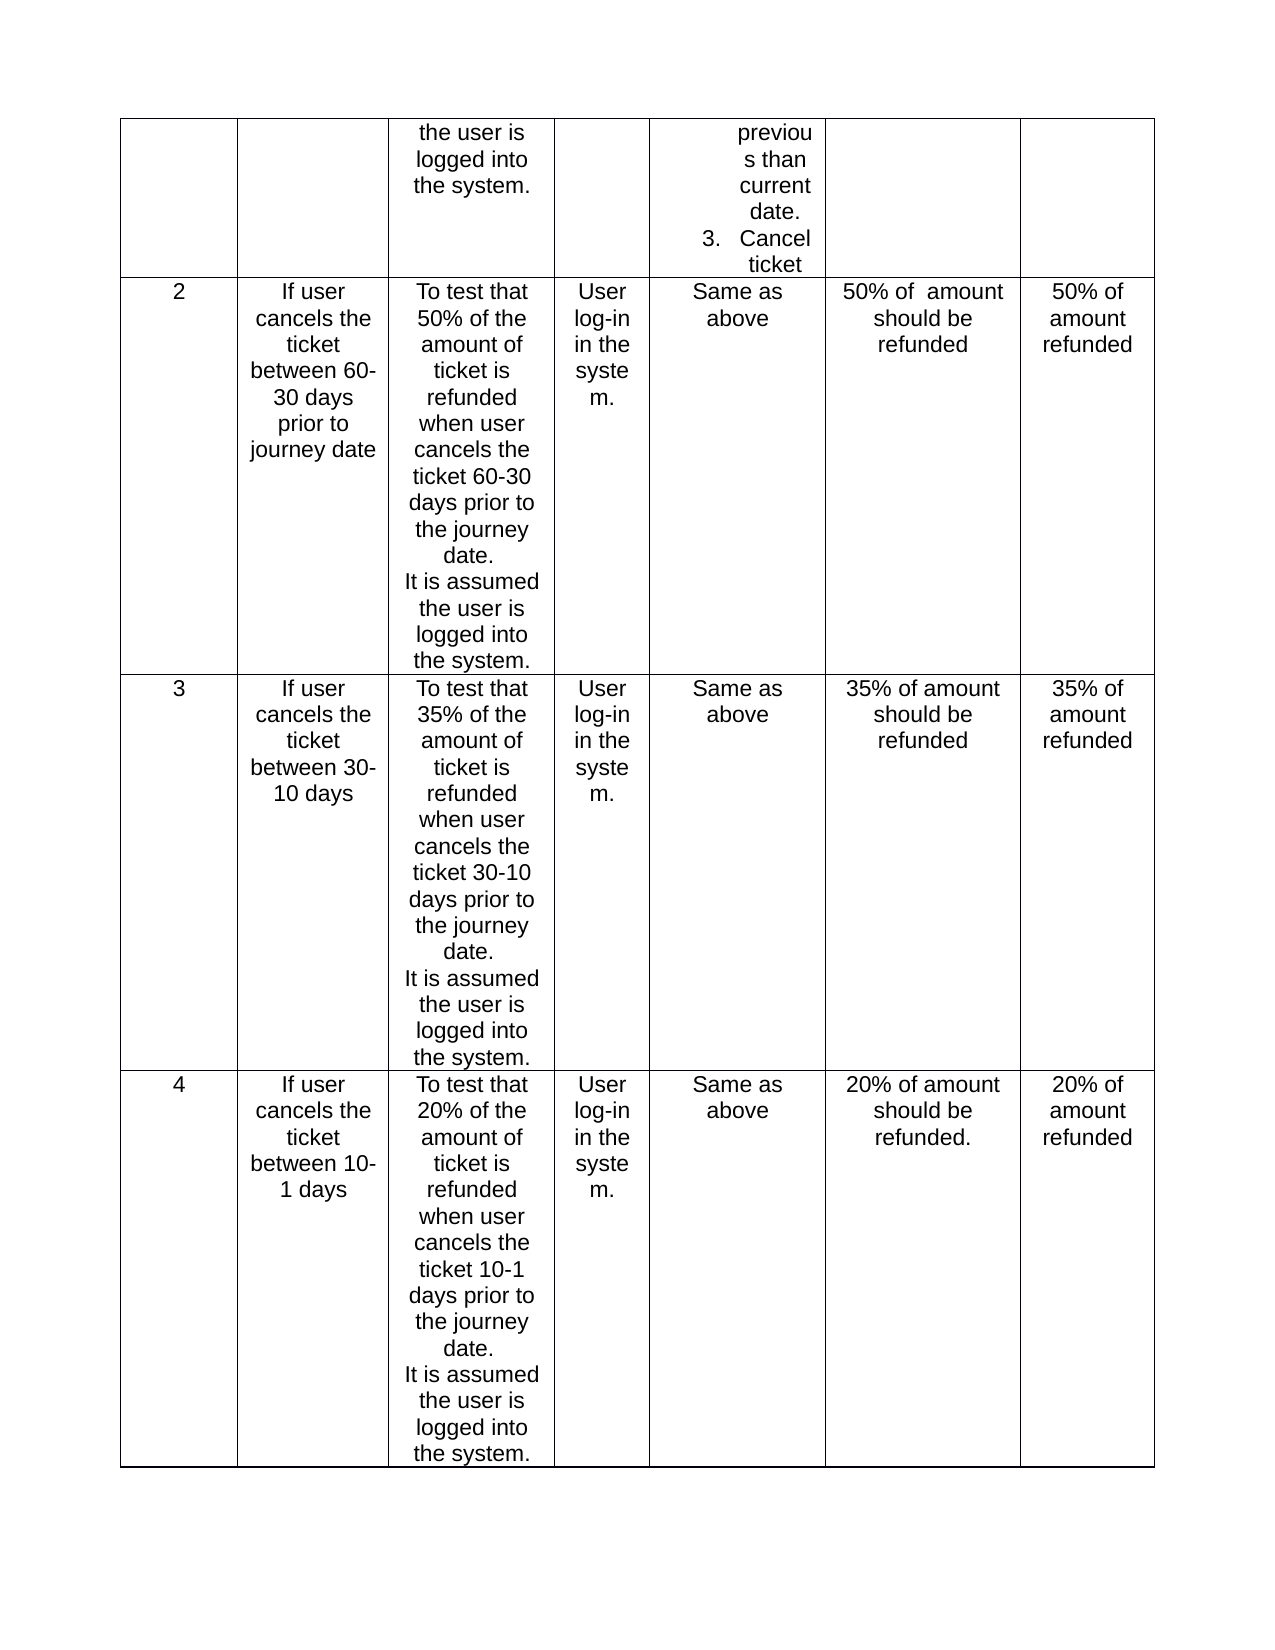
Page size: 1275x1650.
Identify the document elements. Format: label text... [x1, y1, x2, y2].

table_cell Same as above [650, 278, 825, 674]
table_cell If user cancels the ticket between 30-10 days [238, 675, 388, 1070]
table_cell Same as above [650, 1071, 825, 1466]
table_cell previous than current date. Cancel ticket [650, 119, 825, 277]
table_cell 50% of amount should be refunded [826, 278, 1020, 674]
table_cell User log-in in the system. [555, 278, 649, 674]
table_cell Same as above [650, 675, 825, 1070]
table_cell 35% of amount refunded [1021, 675, 1154, 1070]
table_cell [826, 119, 1020, 277]
table_cell 2 [121, 278, 237, 674]
table_cell 3 [121, 675, 237, 1070]
table_cell If user cancels the ticket between 10-1 days [238, 1071, 388, 1466]
table_cell 4 [121, 1071, 237, 1466]
table_cell [238, 119, 388, 277]
table_cell To test that 20% of the amount of ticket is refunded when user cancels the ticket 10-1 days prior to the journey date. It is assumed the user is logged into the system. [389, 1071, 554, 1466]
table_cell [555, 119, 649, 277]
table_cell 50% of amount refunded [1021, 278, 1154, 674]
table_cell [1021, 119, 1154, 277]
table_cell 20% of amount refunded [1021, 1071, 1154, 1466]
table_cell If user cancels the ticket between 60-30 days prior to journey date [238, 278, 388, 674]
table_cell 35% of amount should be refunded [826, 675, 1020, 1070]
table_cell the user is logged into the system. [389, 119, 554, 277]
table_cell 20% of amount should be refunded. [826, 1071, 1020, 1466]
table_cell User log-in in the system. [555, 675, 649, 1070]
table_cell To test that 35% of the amount of ticket is refunded when user cancels the ticket 30-10 days prior to the journey date. It is assumed the user is logged into the system. [389, 675, 554, 1070]
table_cell To test that 50% of the amount of ticket is refunded when user cancels the ticket 60-30 days prior to the journey date. It is assumed the user is logged into the system. [389, 278, 554, 674]
table_cell [121, 119, 237, 277]
table_cell User log-in in the system. [555, 1071, 649, 1466]
